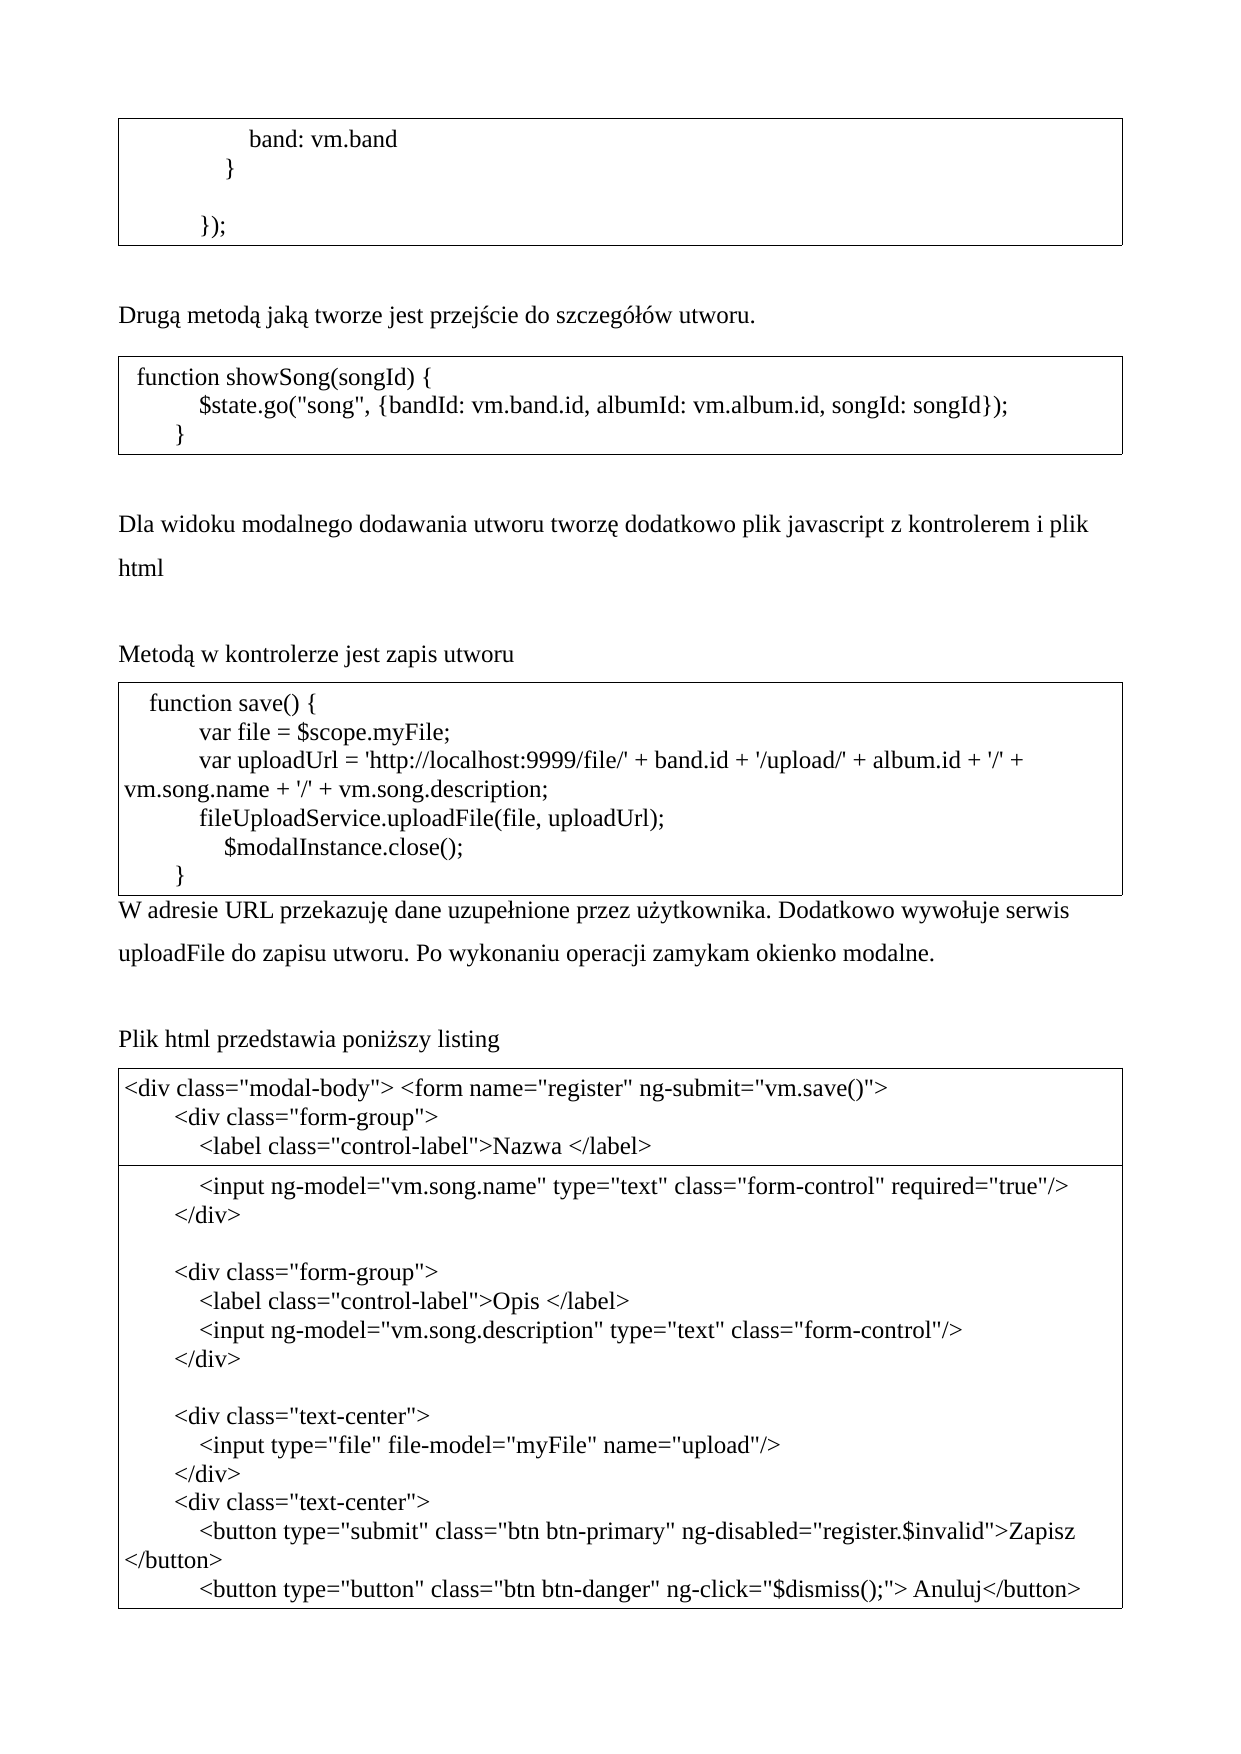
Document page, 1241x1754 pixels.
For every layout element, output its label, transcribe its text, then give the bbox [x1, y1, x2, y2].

table_header <input ng-model="vm.song.name" type="text" class="form-control" required="true"/> </div> <div class="form-group"> <label class="control-label">Opis </label> <input ng-model="vm.song.description" type="text" class="form-control"/> </div> <div class="text-center"> <input type="file" file-model="myFile" name="upload"/> </div> <div class="text-center"> <button type="submit" class="btn btn-primary" ng-disabled="register.$invalid">Zapisz </button> <button type="button" class="btn btn-danger" ng-click="$dismiss();"> Anuluj</button> [119, 1166, 1122, 1608]
table_header band: vm.band } }); [119, 119, 1122, 245]
table_header function showSong(songId) { $state.go("song", {bandId: vm.band.id, albumId: vm.album.id, songId: songId}); } [119, 357, 1122, 454]
text Plik html przedstawia poniższy listing [118, 1024, 1122, 1053]
text Metodą w kontrolerze jest zapis utworu [118, 639, 1122, 668]
table_header <div class="modal-body"> <form name="register" ng-submit="vm.save()"> <div class="form-group"> <label class="control-label">Nazwa </label> [119, 1069, 1122, 1165]
text Dla widoku modalnego dodawania utworu tworzę dodatkowo plik javascript z kontrolerem i plik html [118, 509, 1122, 581]
table_header function save() { var file = $scope.myFile; var uploadUrl = 'http://localhost:9999/file/' + band.id + '/upload/' + album.id + '/' + vm.song.name + '/' + vm.song.description; fileUploadService.uploadFile(file, uploadUrl); $modalInstance.close(); } [119, 683, 1122, 895]
text W adresie URL przekazuję dane uzupełnione przez użytkownika. Dodatkowo wywołuje serwis uploadFile do zapisu utworu. Po wykonaniu operacji zamykam okienko modalne. [118, 896, 1122, 967]
text Drugą metodą jaką tworze jest przejście do szczegółów utworu. [118, 300, 1122, 329]
